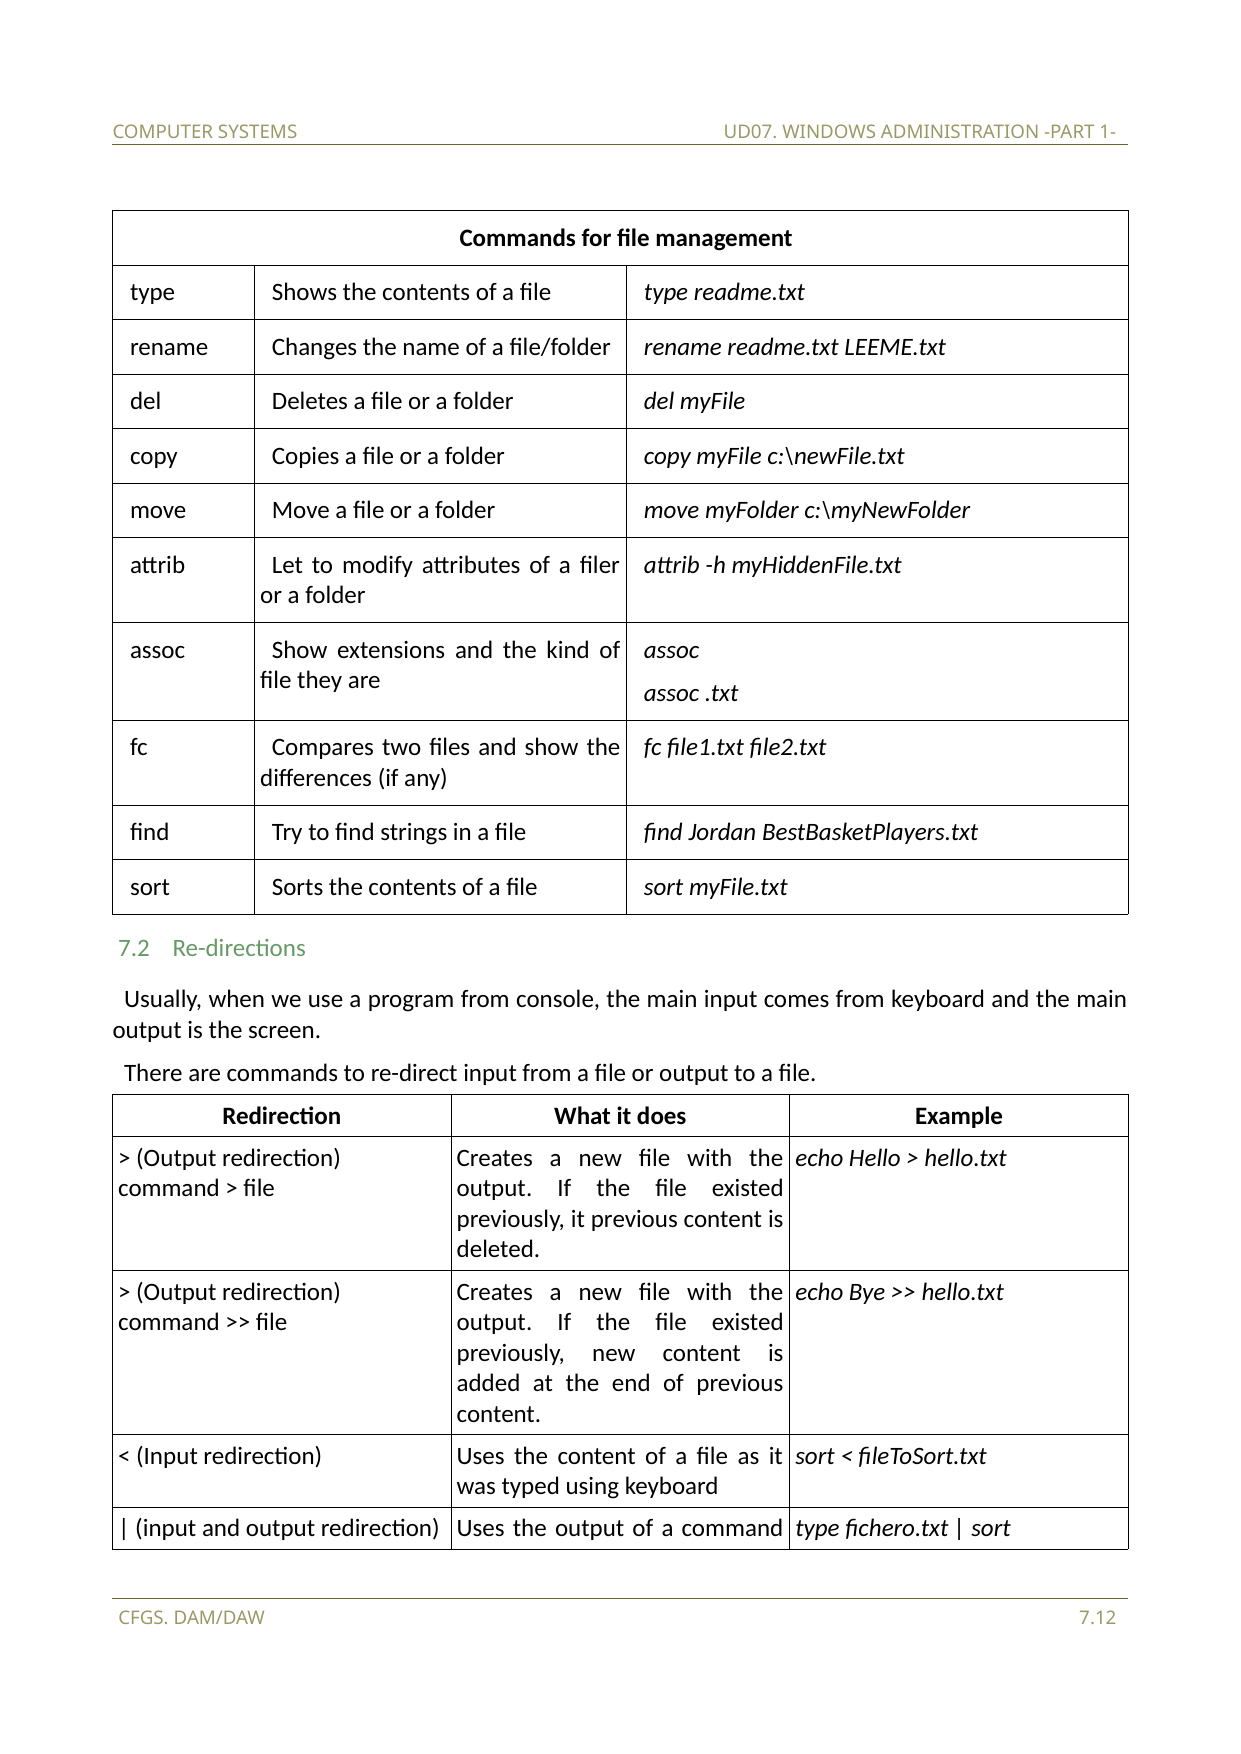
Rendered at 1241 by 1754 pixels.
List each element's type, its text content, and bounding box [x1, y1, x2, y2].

table_cell echo Bye >> hello.txt [790, 1271, 1128, 1434]
table_cell sort [113, 860, 254, 913]
table_cell Uses the output of a command [452, 1508, 789, 1549]
table_cell Compares two files and show the differences (if any) [255, 721, 626, 804]
table_cell find [113, 806, 254, 859]
table_cell type fichero.txt | sort [790, 1508, 1128, 1549]
table_cell move [113, 484, 254, 537]
table_cell assoc assoc .txt [627, 623, 1128, 719]
table_cell attrib -h myHiddenFile.txt [627, 538, 1128, 622]
table_cell Shows the contents of a file [255, 266, 626, 319]
table_cell Move a file or a folder [255, 484, 626, 537]
table_cell copy [113, 429, 254, 483]
subtitle Re-directions [112, 932, 1128, 963]
table_cell Creates a new file with the output. If the file existed previously, new content is added at the end of previous content. [452, 1271, 789, 1434]
table_header Commands for file management [113, 211, 1128, 265]
table_cell sort < fileToSort.txt [790, 1435, 1128, 1507]
table_cell Creates a new file with the output. If the file existed previously, it previous content is deleted. [452, 1137, 789, 1270]
table_cell rename readme.txt LEEME.txt [627, 320, 1128, 374]
table_cell sort myFile.txt [627, 860, 1128, 913]
table_cell Copies a file or a folder [255, 429, 626, 483]
text There are commands to re-direct input from a file or output to a file. [112, 1057, 1128, 1088]
table_cell del [113, 375, 254, 428]
table_header What it does [452, 1095, 789, 1136]
table_cell del myFile [627, 375, 1128, 428]
table_cell > (Output redirection) command > file [113, 1137, 451, 1270]
table_header Example [790, 1095, 1128, 1136]
table_cell echo Hello > hello.txt [790, 1137, 1128, 1270]
table_cell < (Input redirection) [113, 1435, 451, 1507]
table_header Redirection [113, 1095, 451, 1136]
table_cell fc [113, 721, 254, 804]
table_cell attrib [113, 538, 254, 622]
table_cell rename [113, 320, 254, 374]
table_cell Uses the content of a file as it was typed using keyboard [452, 1435, 789, 1507]
text Usually, when we use a program from console, the main input comes from keyboard and the main output is the screen. [112, 984, 1128, 1045]
table_cell Deletes a file or a folder [255, 375, 626, 428]
table_cell | (input and output redirection) [113, 1508, 451, 1549]
table_cell find Jordan BestBasketPlayers.txt [627, 806, 1128, 859]
table_cell copy myFile c:\newFile.txt [627, 429, 1128, 483]
table_cell Try to find strings in a file [255, 806, 626, 859]
table_cell assoc [113, 623, 254, 719]
table_cell type readme.txt [627, 266, 1128, 319]
table_cell Let to modify attributes of a filer or a folder [255, 538, 626, 622]
table_cell Changes the name of a file/folder [255, 320, 626, 374]
table_cell > (Output redirection) command >> file [113, 1271, 451, 1434]
table_cell Show extensions and the kind of file they are [255, 623, 626, 719]
table_cell fc file1.txt file2.txt [627, 721, 1128, 804]
table_cell type [113, 266, 254, 319]
table_cell Sorts the contents of a file [255, 860, 626, 913]
table_cell move myFolder c:\myNewFolder [627, 484, 1128, 537]
